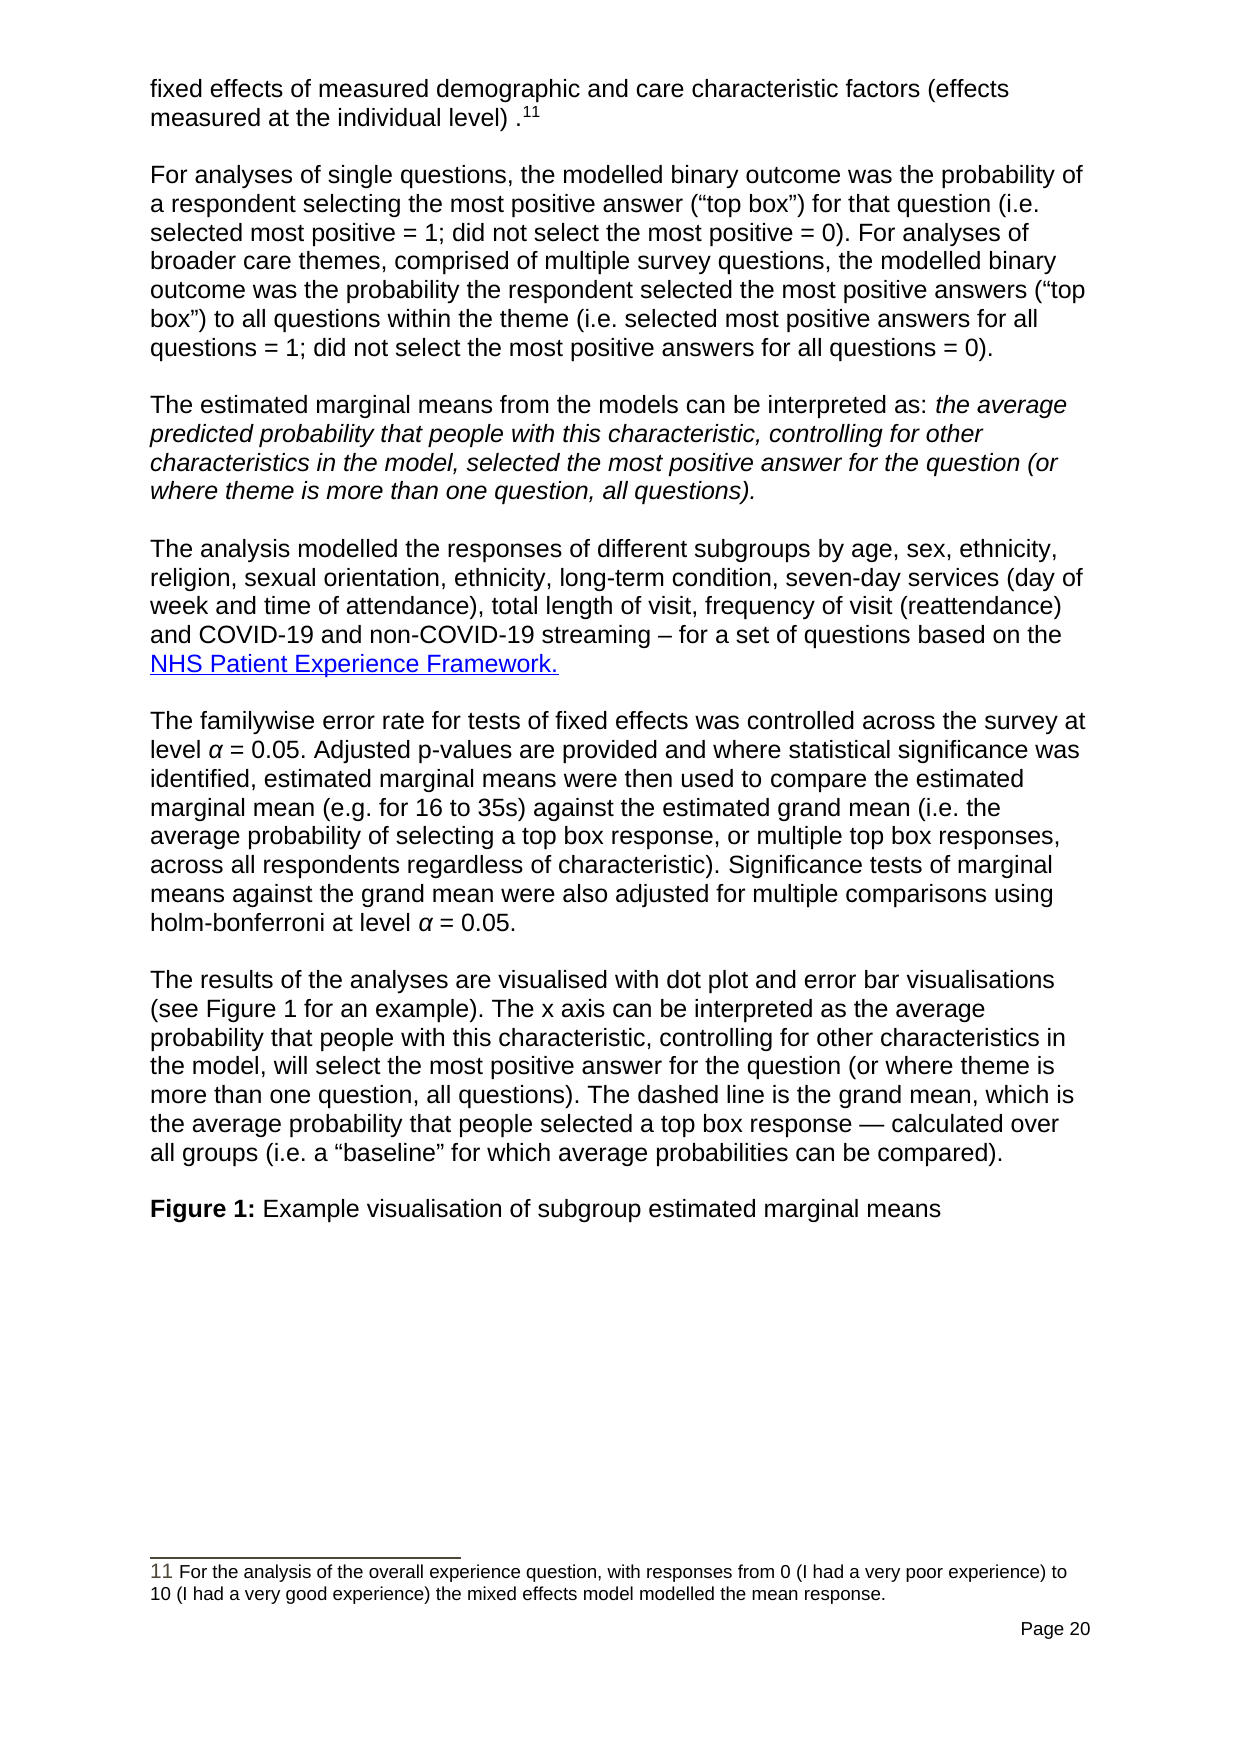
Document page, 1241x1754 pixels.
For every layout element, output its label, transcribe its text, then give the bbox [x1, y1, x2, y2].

text fixed effects of measured demographic and care characteristic factors (effects measured at the individual level) . [150, 74, 1090, 131]
text Figure 1: Example visualisation of subgroup estimated marginal means [150, 1194, 1090, 1222]
text The analysis modelled the responses of different subgroups by age, sex, ethnicity, religion, sexual orientation, ethnicity, long-term condition, seven-day services (day of week and time of attendance), total length of visit, frequency of visit (reattendance) and COVID-19 and non-COVID-19 streaming – for a set of questions based on the NHS Patient Experience Framework. [150, 534, 1090, 677]
text The familywise error rate for tests of fixed effects was controlled across the survey at level α = 0.05. Adjusted p-values are provided and where statistical significance was identified, estimated marginal means were then used to compare the estimated marginal mean (e.g. for 16 to 35s) against the estimated grand mean (i.e. the average probability of selecting a top box response, or multiple top box responses, across all respondents regardless of characteristic). Significance tests of marginal means against the grand mean were also adjusted for multiple comparisons using holm-bonferroni at level α = 0.05. [150, 706, 1090, 936]
text For the analysis of the overall experience question, with responses from 0 (I had a very poor experience) to 10 (I had a very good experience) the mixed effects model modelled the mean response. [150, 1558, 1090, 1604]
text The estimated marginal means from the models can be interpreted as: the average predicted probability that people with this characteristic, controlling for other characteristics in the model, selected the most positive answer for the question (or where theme is more than one question, all questions). [150, 390, 1090, 505]
text The results of the analyses are visualised with dot plot and error bar visualisations (see Figure 1 for an example). The x axis can be interpreted as the average probability that people with this characteristic, controlling for other characteristics in the model, will select the most positive answer for the question (or where theme is more than one question, all questions). The dashed line is the grand mean, which is the average probability that people selected a top box response — calculated over all groups (i.e. a “baseline” for which average probabilities can be compared). [150, 965, 1090, 1166]
text For analyses of single questions, the modelled binary outcome was the probability of a respondent selecting the most positive answer (“top box”) for that question (i.e. selected most positive = 1; did not select the most positive = 0). For analyses of broader care themes, comprised of multiple survey questions, the modelled binary outcome was the probability the respondent selected the most positive answers (“top box”) to all questions within the theme (i.e. selected most positive answers for all questions = 1; did not select the most positive answers for all questions = 0). [150, 160, 1090, 361]
